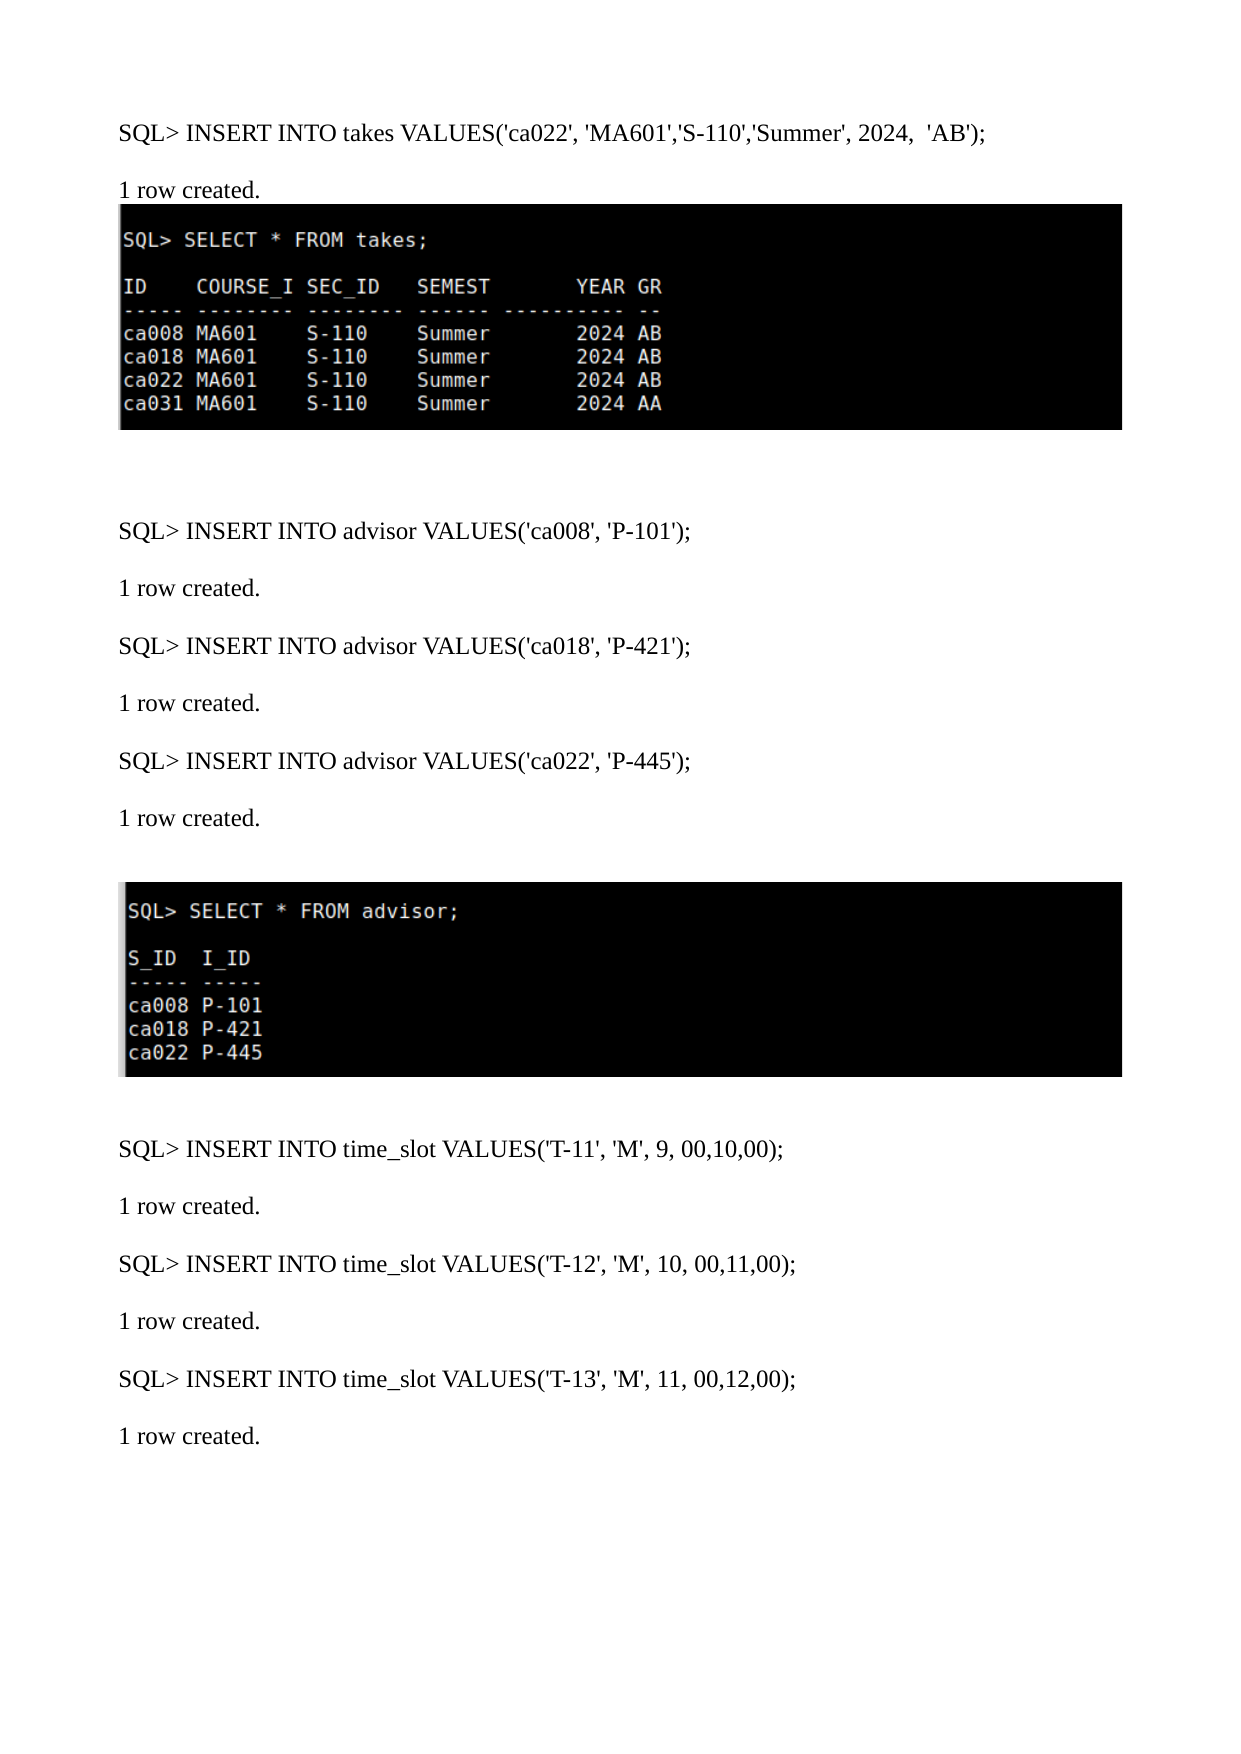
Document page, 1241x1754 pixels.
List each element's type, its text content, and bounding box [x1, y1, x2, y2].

text SQL> INSERT INTO time_slot VALUES('T-13', 'M', 11, 00,12,00); [118, 1364, 1122, 1393]
text 1 row created. [118, 688, 1122, 717]
picture [118, 204, 1123, 430]
text SQL> INSERT INTO advisor VALUES('ca022', 'P-445'); [118, 746, 1122, 774]
text SQL> INSERT INTO time_slot VALUES('T-12', 'M', 10, 00,11,00); [118, 1249, 1122, 1278]
text 1 row created. [118, 1191, 1122, 1220]
text 1 row created. [118, 1306, 1122, 1335]
text 1 row created. [118, 1421, 1122, 1450]
text SQL> INSERT INTO advisor VALUES('ca018', 'P-421'); [118, 631, 1122, 659]
text 1 row created. [118, 176, 1122, 204]
text SQL> INSERT INTO takes VALUES('ca022', 'MA601','S-110','Summer', 2024, 'AB'); [118, 118, 1122, 147]
picture [118, 882, 1123, 1077]
text 1 row created. [118, 803, 1122, 832]
text 1 row created. [118, 573, 1122, 602]
text SQL> INSERT INTO time_slot VALUES('T-11', 'M', 9, 00,10,00); [118, 1134, 1122, 1163]
text SQL> INSERT INTO advisor VALUES('ca008', 'P-101'); [118, 516, 1122, 544]
